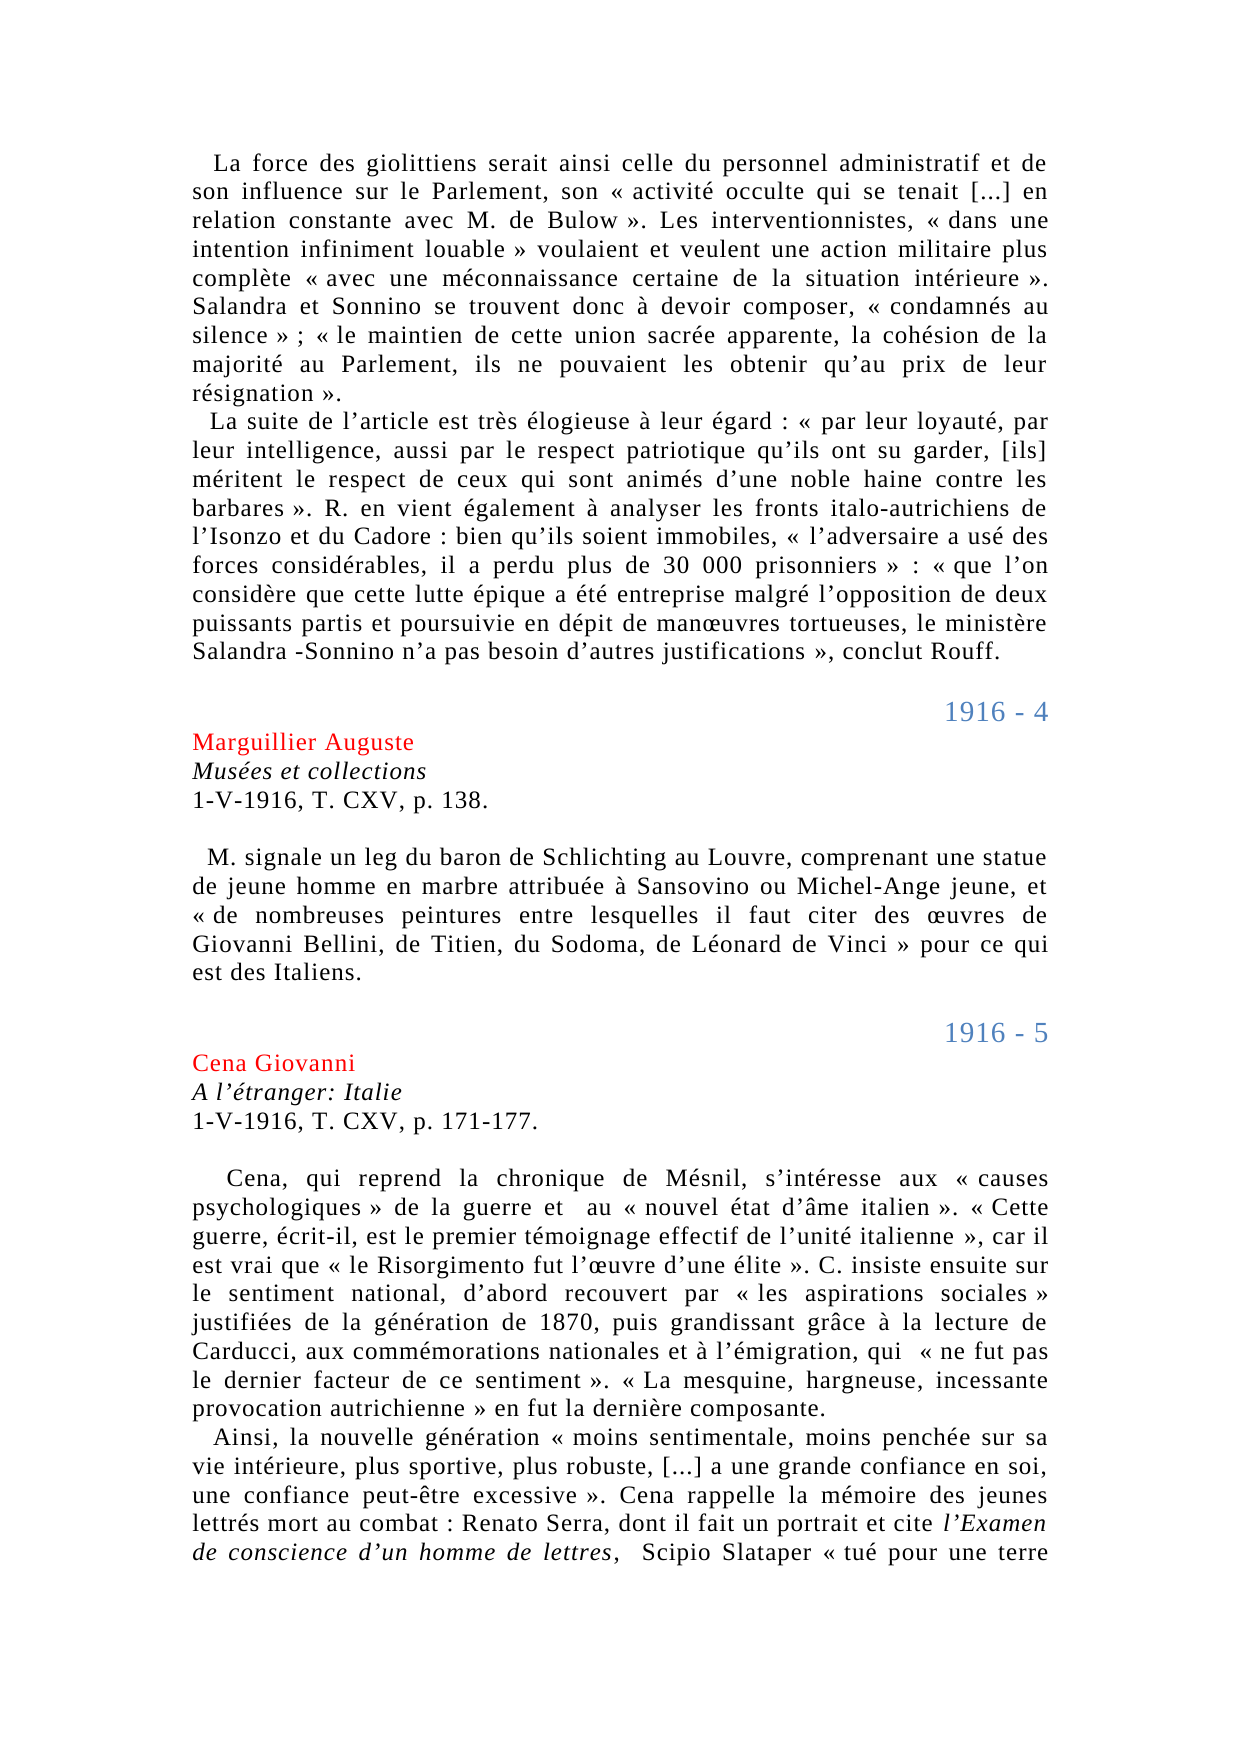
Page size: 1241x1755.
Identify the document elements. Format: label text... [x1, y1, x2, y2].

text A l’étranger: Italie [192, 1077, 1048, 1106]
text Ainsi, la nouvelle génération « moins sentimentale, moins penchée sur sa vie intérieure, plus sportive, plus robuste, [...] a une grande confiance en soi, une confiance peut-être excessive ». Cena rappelle la mémoire des jeunes lettrés mort au combat : Renato Serra, dont il fait un portrait et cite l’Examen de conscience d’un homme de lettres, Scipio Slataper « tué pour une terre [192, 1422, 1048, 1566]
text Musées et collections [192, 756, 1048, 785]
text Marguillier Auguste [192, 727, 1048, 756]
subtitle 1916 - 5 [192, 1015, 1048, 1048]
text La suite de l’article est très élogieuse à leur égard : « par leur loyauté, par leur intelligence, aussi par le respect patriotique qu’ils ont su garder, [ils] méritent le respect de ceux qui sont animés d’une noble haine contre les barbares ». R. en vient également à analyser les fronts italo-autrichiens de l’Isonzo et du Cadore : bien qu’ils soient immobiles, « l’adversaire a usé des forces considérables, il a perdu plus de 30 000 prisonniers » : « que l’on considère que cette lutte épique a été entreprise malgré l’opposition de deux puissants partis et poursuivie en dépit de manœuvres tortueuses, le ministère Salandra -Sonnino n’a pas besoin d’autres justifications », conclut Rouff. [192, 406, 1048, 665]
text La force des giolittiens serait ainsi celle du personnel administratif et de son influence sur le Parlement, son « activité occulte qui se tenait [...] en relation constante avec M. de Bulow ». Les interventionnistes, « dans une intention infiniment louable » voulaient et veulent une action militaire plus complète « avec une méconnaissance certaine de la situation intérieure ». Salandra et Sonnino se trouvent donc à devoir composer, « condamnés au silence » ; « le maintien de cette union sacrée apparente, la cohésion de la majorité au Parlement, ils ne pouvaient les obtenir qu’au prix de leur résignation ». [192, 148, 1048, 406]
subtitle 1916 - 4 [192, 694, 1048, 727]
text Cena, qui reprend la chronique de Mésnil, s’intéresse aux « causes psychologiques » de la guerre et au « nouvel état d’âme italien ». « Cette guerre, écrit-il, est le premier témoignage effectif de l’unité italienne », car il est vrai que « le Risorgimento fut l’œuvre d’une élite ». C. insiste ensuite sur le sentiment national, d’abord recouvert par « les aspirations sociales » justifiées de la génération de 1870, puis grandissant grâce à la lecture de Carducci, aux commémorations nationales et à l’émigration, qui « ne fut pas le dernier facteur de ce sentiment ». « La mesquine, hargneuse, incessante provocation autrichienne » en fut la dernière composante. [192, 1163, 1048, 1422]
text Cena Giovanni [192, 1048, 1048, 1077]
text 1-V-1916, T. CXV, p. 171-177. [192, 1106, 1048, 1135]
text M. signale un leg du baron de Schlichting au Louvre, comprenant une statue de jeune homme en marbre attribuée à Sansovino ou Michel-Ange jeune, et « de nombreuses peintures entre lesquelles il faut citer des œuvres de Giovanni Bellini, de Titien, du Sodoma, de Léonard de Vinci » pour ce qui est des Italiens. [192, 842, 1048, 986]
text 1-V-1916, T. CXV, p. 138. [192, 785, 1048, 814]
